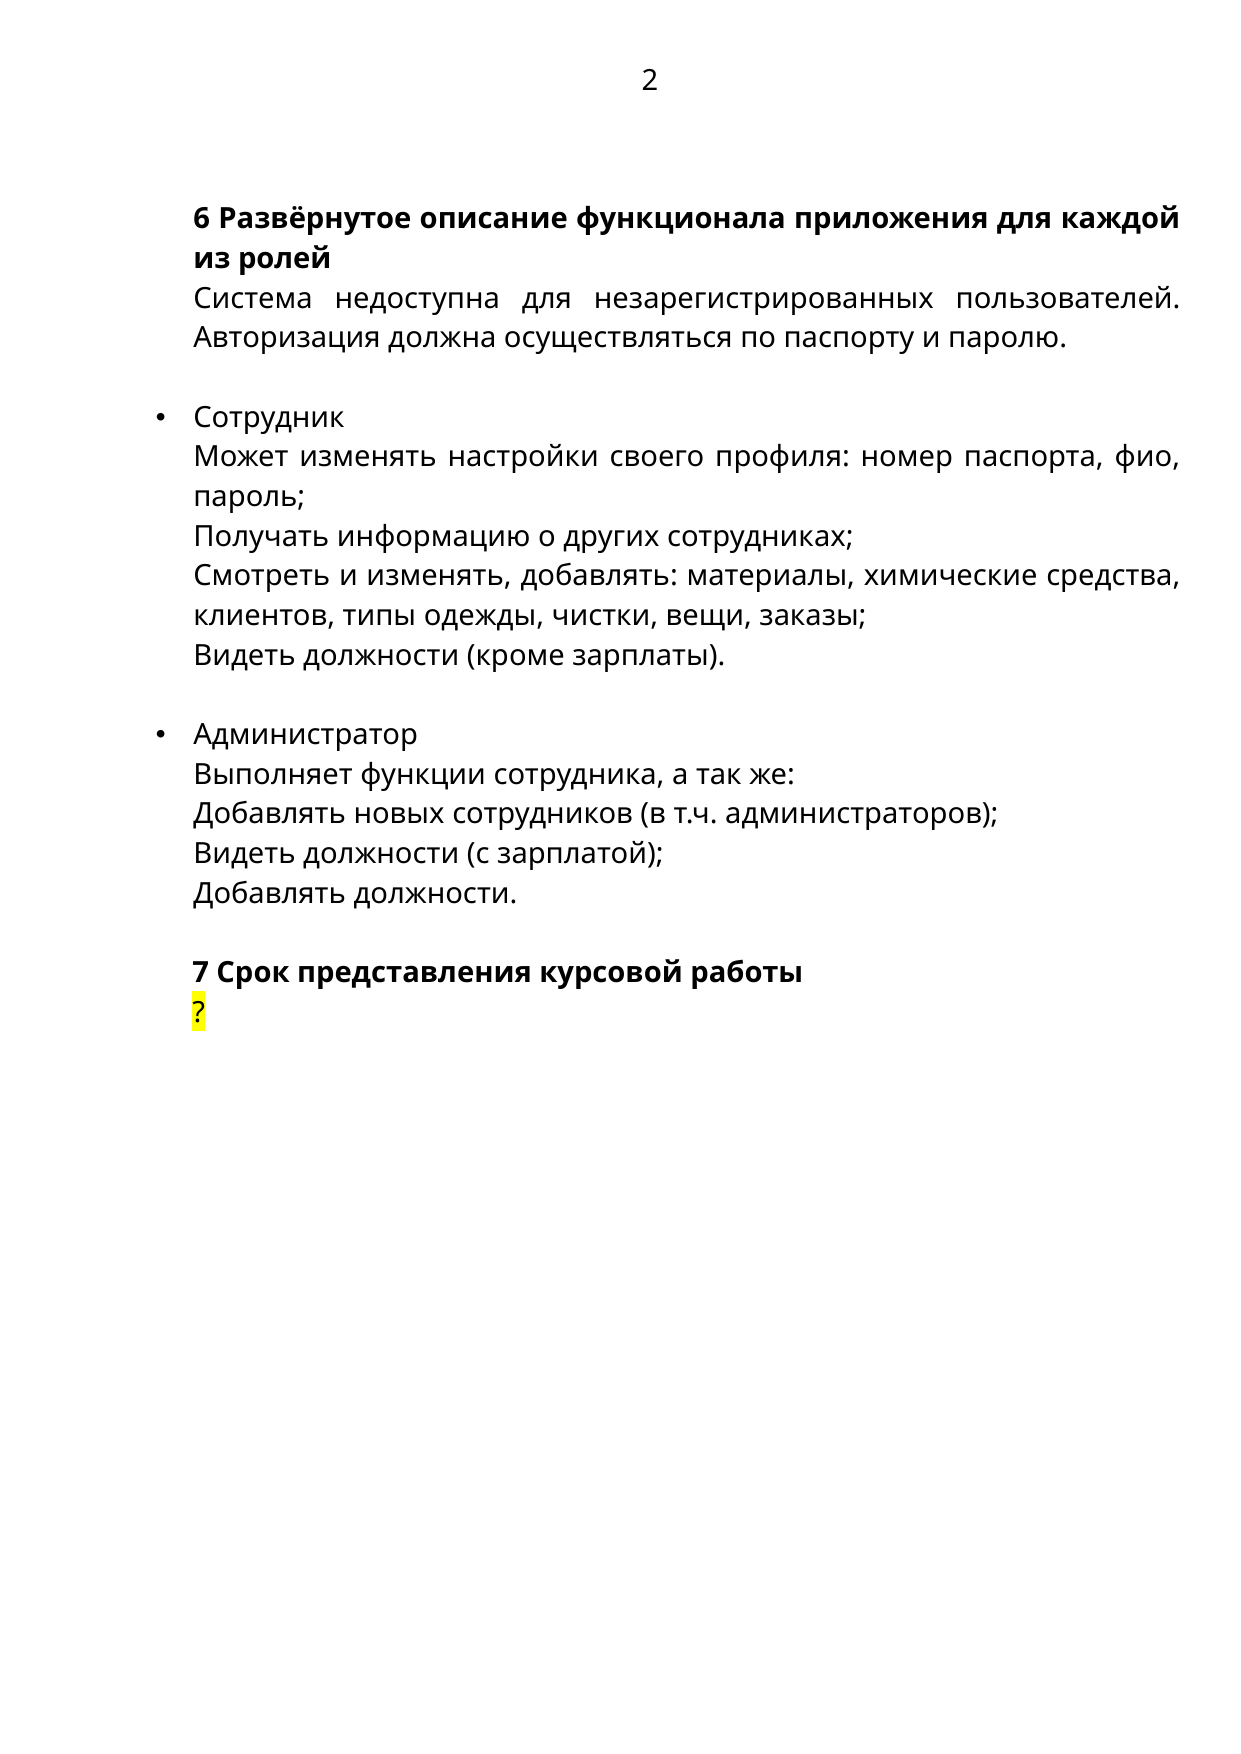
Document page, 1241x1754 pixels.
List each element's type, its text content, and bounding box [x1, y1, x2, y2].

list Администратор [156, 713, 1181, 753]
list Добавлять новых сотрудников (в т.ч. администраторов); [156, 793, 1181, 832]
text ? [118, 991, 1181, 1031]
list Добавлять должности. [156, 872, 1181, 912]
list Смотреть и изменять, добавлять: материалы, химические средства, клиентов, типы одежды, чистки, вещи, заказы; [156, 555, 1181, 634]
list Может изменять настройки своего профиля: номер паспорта, фио, пароль; [156, 436, 1181, 515]
list 6 Развёрнутое описание функционала приложения для каждой из ролей [156, 197, 1181, 277]
list Видеть должности (кроме зарплаты). [156, 634, 1181, 674]
list Сотрудник [156, 396, 1181, 436]
list Получать информацию о других сотрудниках; [156, 515, 1181, 555]
list Выполняет функции сотрудника, а так же: [156, 753, 1181, 793]
list Система недоступна для незарегистрированных пользователей. Авторизация должна осуществляться по паспорту и паролю. [156, 277, 1181, 356]
list Видеть должности (с зарплатой); [156, 832, 1181, 872]
text 7 Срок представления курсовой работы [118, 952, 1181, 991]
